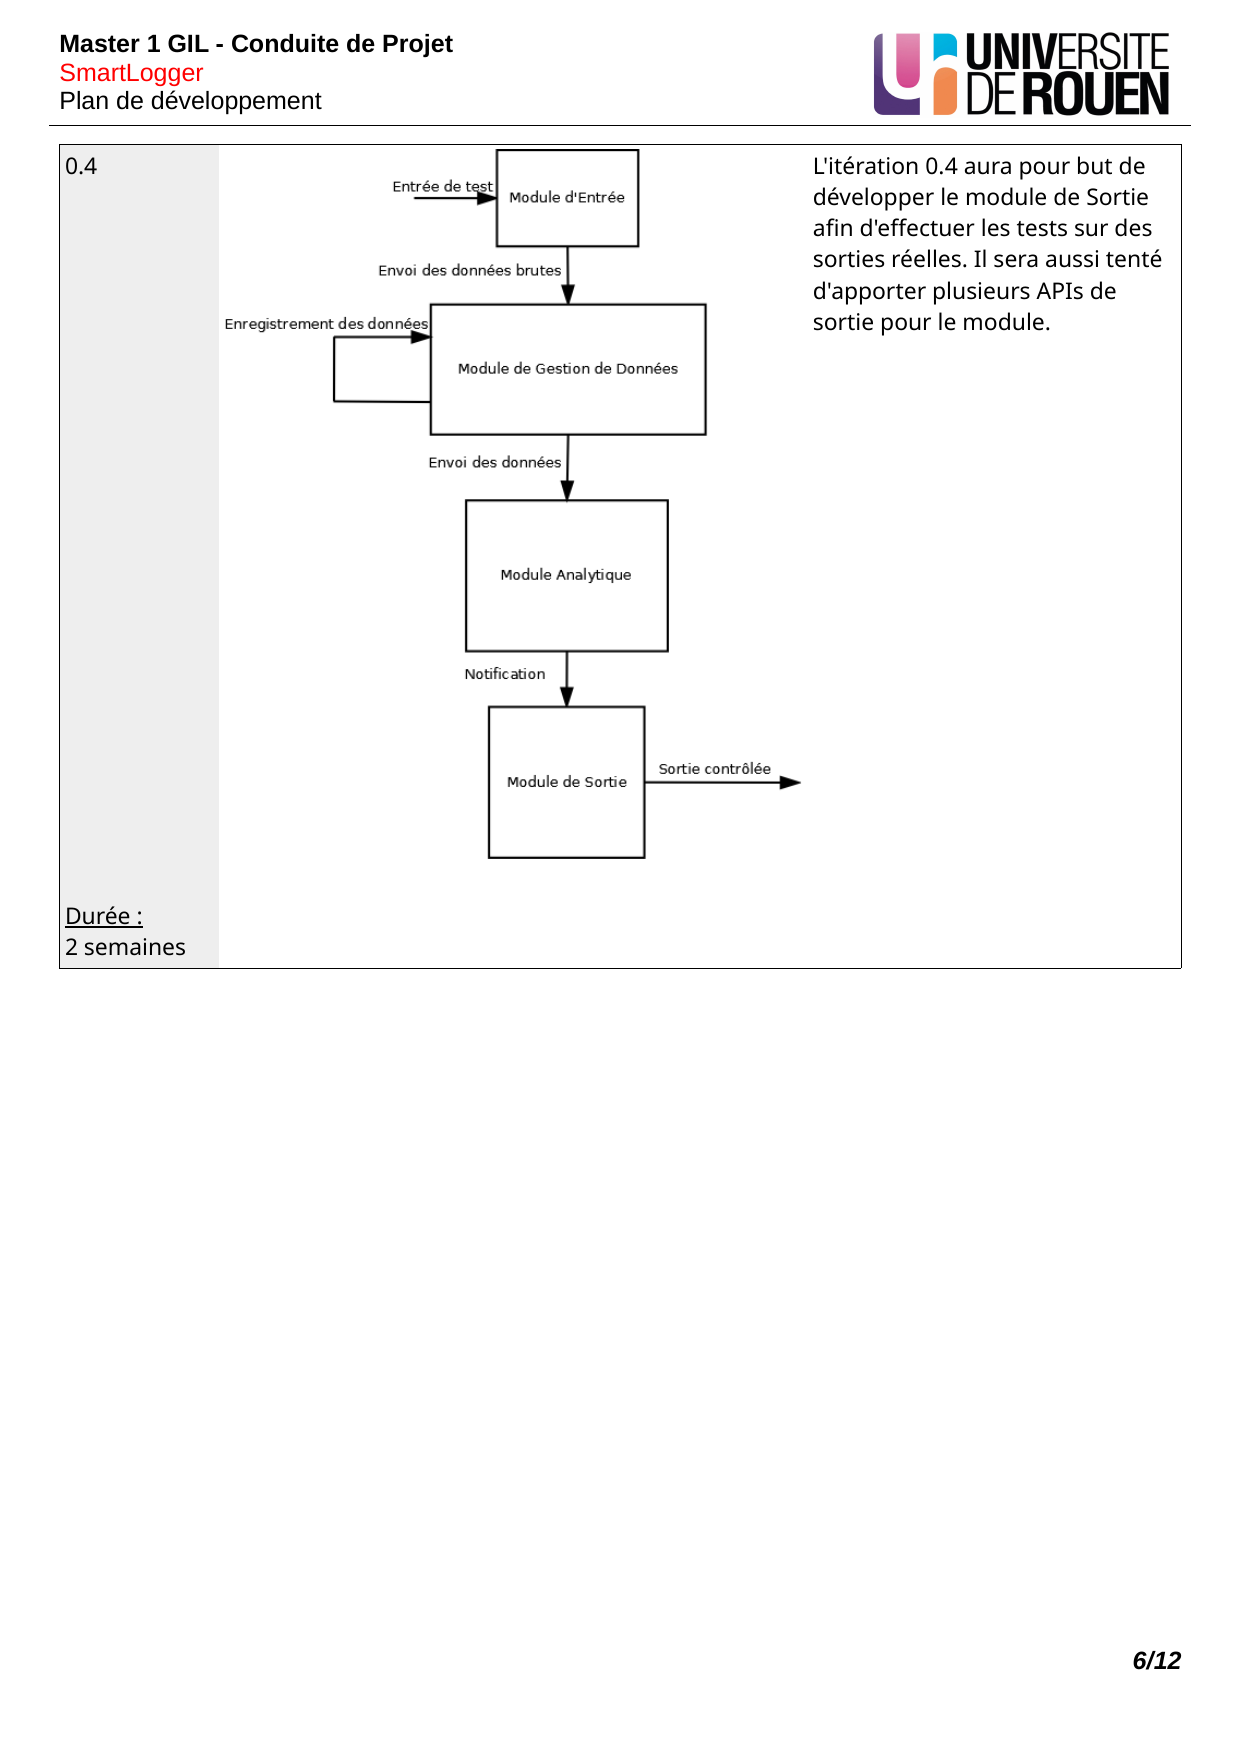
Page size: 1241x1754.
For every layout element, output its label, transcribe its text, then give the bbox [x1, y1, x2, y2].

table_cell [219, 145, 807, 968]
picture [872, 32, 1170, 118]
table_cell 0.4 Durée : 2 semaines [60, 145, 219, 968]
table_cell L'itération 0.4 aura pour but de développer le module de Sortie afin d'effectuer les tests sur des sorties réelles. Il sera aussi tenté d'apporter plusieurs APIs de sortie pour le module. [807, 145, 1181, 968]
picture [225, 149, 802, 859]
